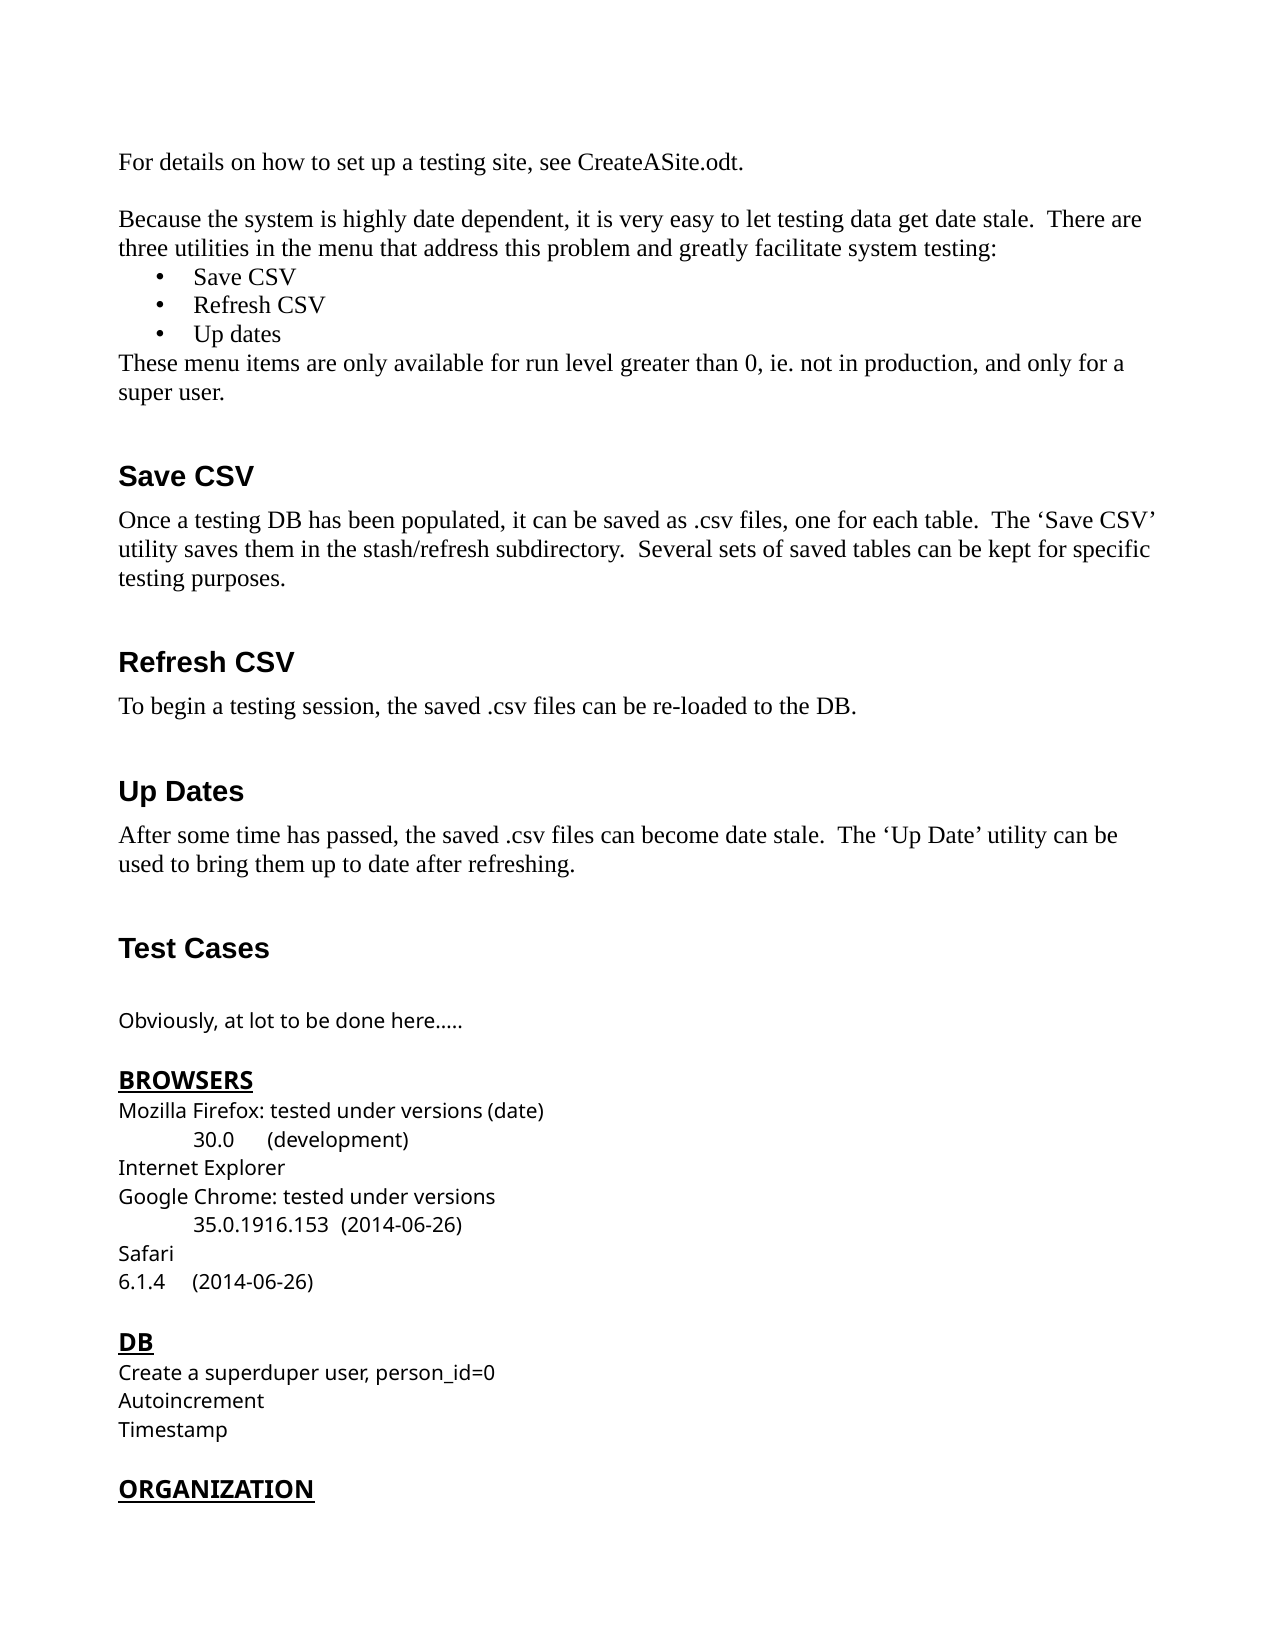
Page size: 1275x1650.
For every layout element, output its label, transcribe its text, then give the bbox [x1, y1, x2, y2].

list Refresh CSV [156, 291, 1157, 319]
text Once a testing DB has been populated, it can be saved as .csv files, one for each table. The ‘Save CSV’ utility saves them in the stash/refresh subdirectory. Several sets of saved tables can be kept for specific testing purposes. [118, 505, 1157, 592]
text Internet Explorer [118, 1153, 1157, 1182]
text Autoincrement [118, 1387, 1157, 1415]
text 30.0 (development) [193, 1125, 1157, 1153]
text To begin a testing session, the saved .csv files can be re-loaded to the DB. [118, 691, 1157, 720]
text DB [118, 1324, 1157, 1358]
text Google Chrome: tested under versions [118, 1182, 1157, 1210]
text Safari [118, 1239, 1157, 1267]
text Because the system is highly date dependent, it is very easy to let testing data get date stale. There are three utilities in the menu that address this problem and greatly facilitate system testing: [118, 204, 1157, 262]
list Up dates [156, 319, 1157, 348]
subtitle Test Cases [118, 931, 1157, 965]
text 35.0.1916.153 (2014-06-26) [193, 1210, 1157, 1239]
text BROWSERS [118, 1063, 1157, 1097]
text For details on how to set up a testing site, see CreateASite.odt. [118, 147, 1157, 176]
text These menu items are only available for run level greater than 0, ie. not in production, and only for a super user. [118, 348, 1157, 406]
text Create a superduper user, person_id=0 [118, 1358, 1157, 1387]
text Timestamp [118, 1415, 1157, 1443]
text After some time has passed, the saved .csv files can become date stale. The ‘Up Date’ utility can be used to bring them up to date after refreshing. [118, 820, 1157, 877]
subtitle Save CSV [118, 459, 1157, 493]
list Save CSV [156, 262, 1157, 291]
text Mozilla Firefox: tested under versions (date) [118, 1097, 1157, 1125]
subtitle Up Dates [118, 774, 1157, 807]
text 6.1.4 (2014-06-26) [118, 1267, 1157, 1296]
subtitle Refresh CSV [118, 645, 1157, 679]
text Obviously, at lot to be done here….. [118, 1006, 1157, 1034]
text ORGANIZATION [118, 1472, 1157, 1506]
